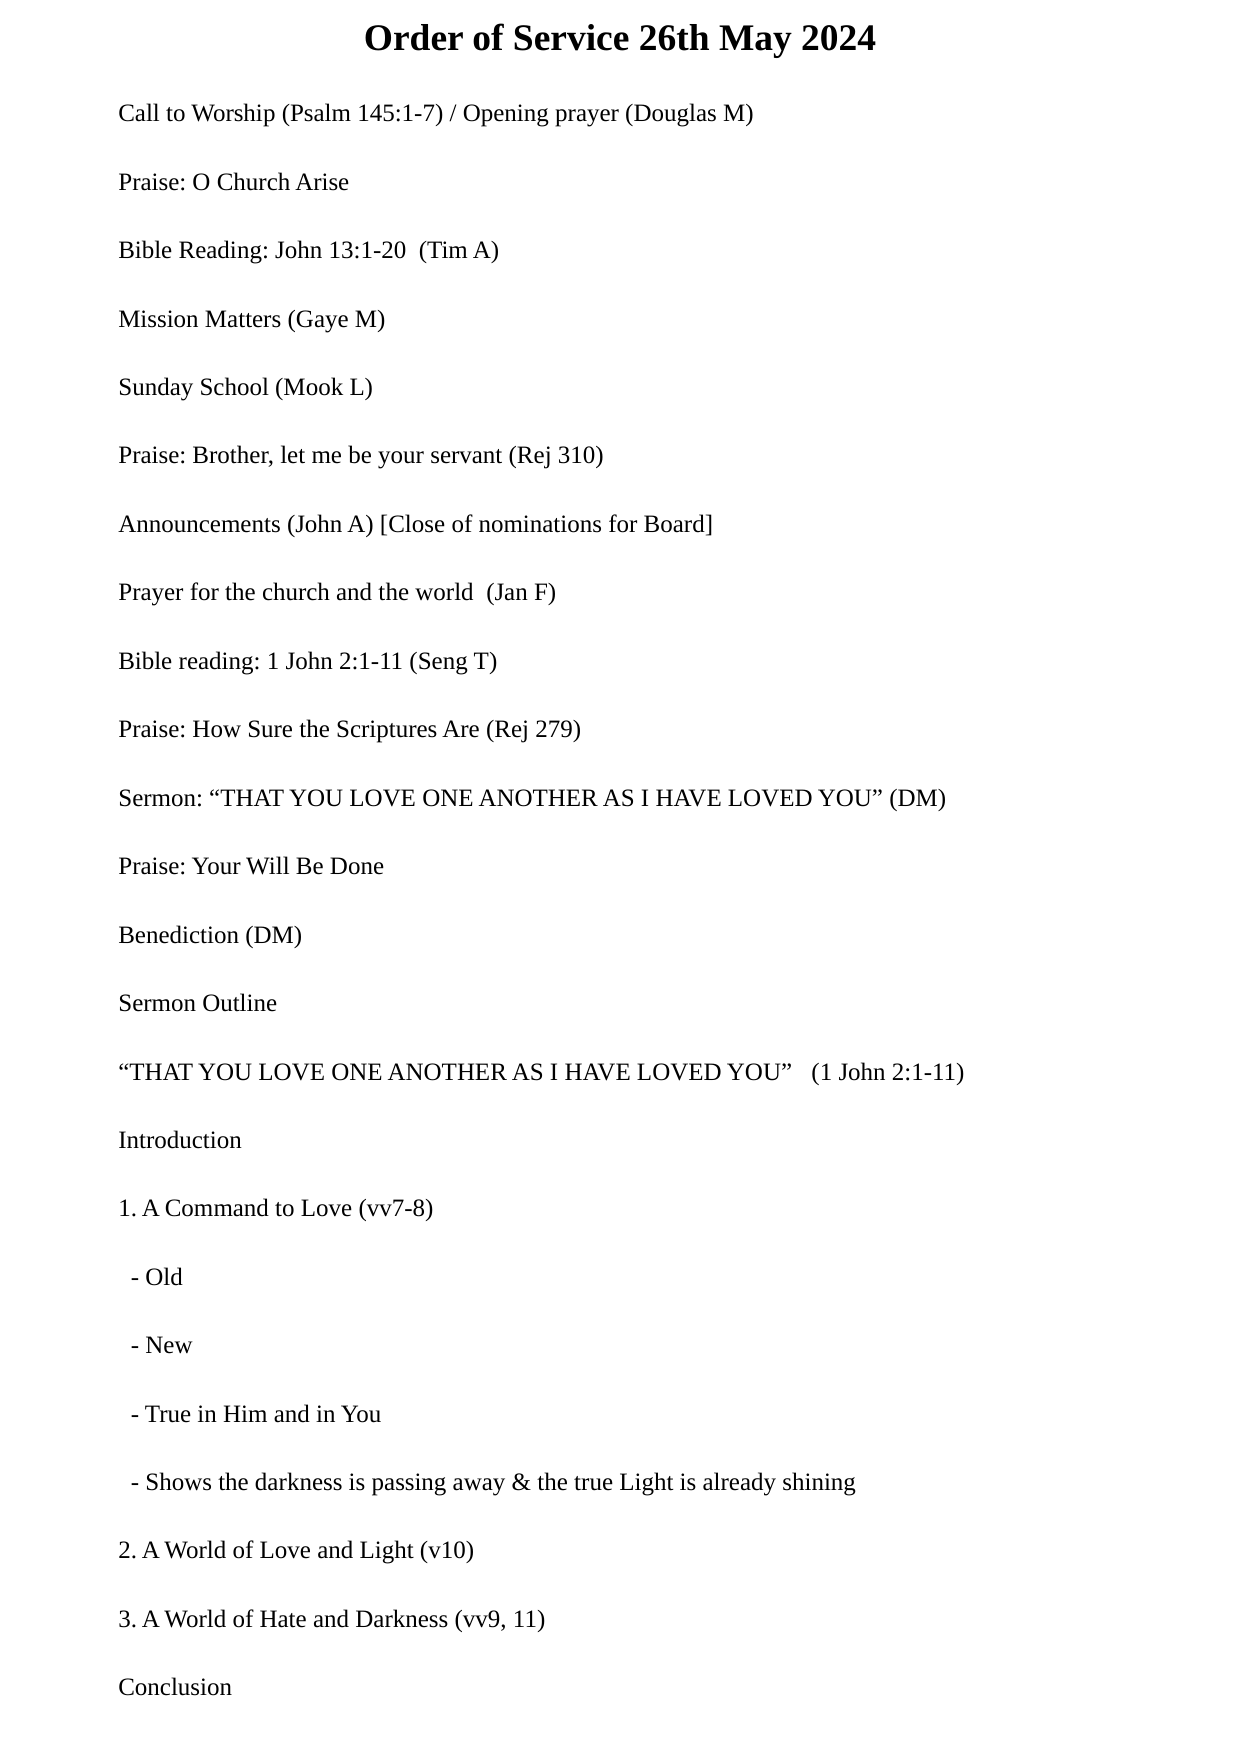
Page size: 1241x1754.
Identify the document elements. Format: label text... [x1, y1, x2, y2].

text Bible reading: 1 John 2:1-11 (Seng T) [118, 646, 1122, 675]
text 2. A World of Love and Light (v10) [118, 1536, 1122, 1564]
text Praise: How Sure the Scriptures Are (Rej 279) [118, 714, 1122, 743]
text 1. A Command to Love (vv7-8) [118, 1193, 1122, 1222]
text Introduction [118, 1125, 1122, 1154]
text Call to Worship (Psalm 145:1-7) / Opening prayer (Douglas M) [118, 98, 1122, 127]
text Praise: Your Will Be Done [118, 851, 1122, 880]
text - Shows the darkness is passing away & the true Light is already shining [118, 1467, 1122, 1496]
text Prayer for the church and the world (Jan F) [118, 577, 1122, 606]
text Praise: O Church Arise [118, 167, 1122, 196]
text Benediction (DM) [118, 920, 1122, 948]
text Praise: Brother, let me be your servant (Rej 310) [118, 441, 1122, 469]
text Mission Matters (Gaye M) [118, 304, 1122, 332]
text - True in Him and in You [118, 1399, 1122, 1427]
text Sermon Outline [118, 988, 1122, 1017]
text Announcements (John A) [Close of nominations for Board] [118, 509, 1122, 538]
text “THAT YOU LOVE ONE ANOTHER AS I HAVE LOVED YOU” (1 John 2:1-11) [118, 1057, 1122, 1085]
text Sermon: “THAT YOU LOVE ONE ANOTHER AS I HAVE LOVED YOU” (DM) [118, 783, 1122, 812]
text Conclusion [118, 1672, 1122, 1701]
text 3. A World of Hate and Darkness (vv9, 11) [118, 1604, 1122, 1633]
text Bible Reading: John 13:1-20 (Tim A) [118, 235, 1122, 264]
text - New [118, 1330, 1122, 1359]
text Sunday School (Mook L) [118, 372, 1122, 401]
text - Old [118, 1262, 1122, 1291]
